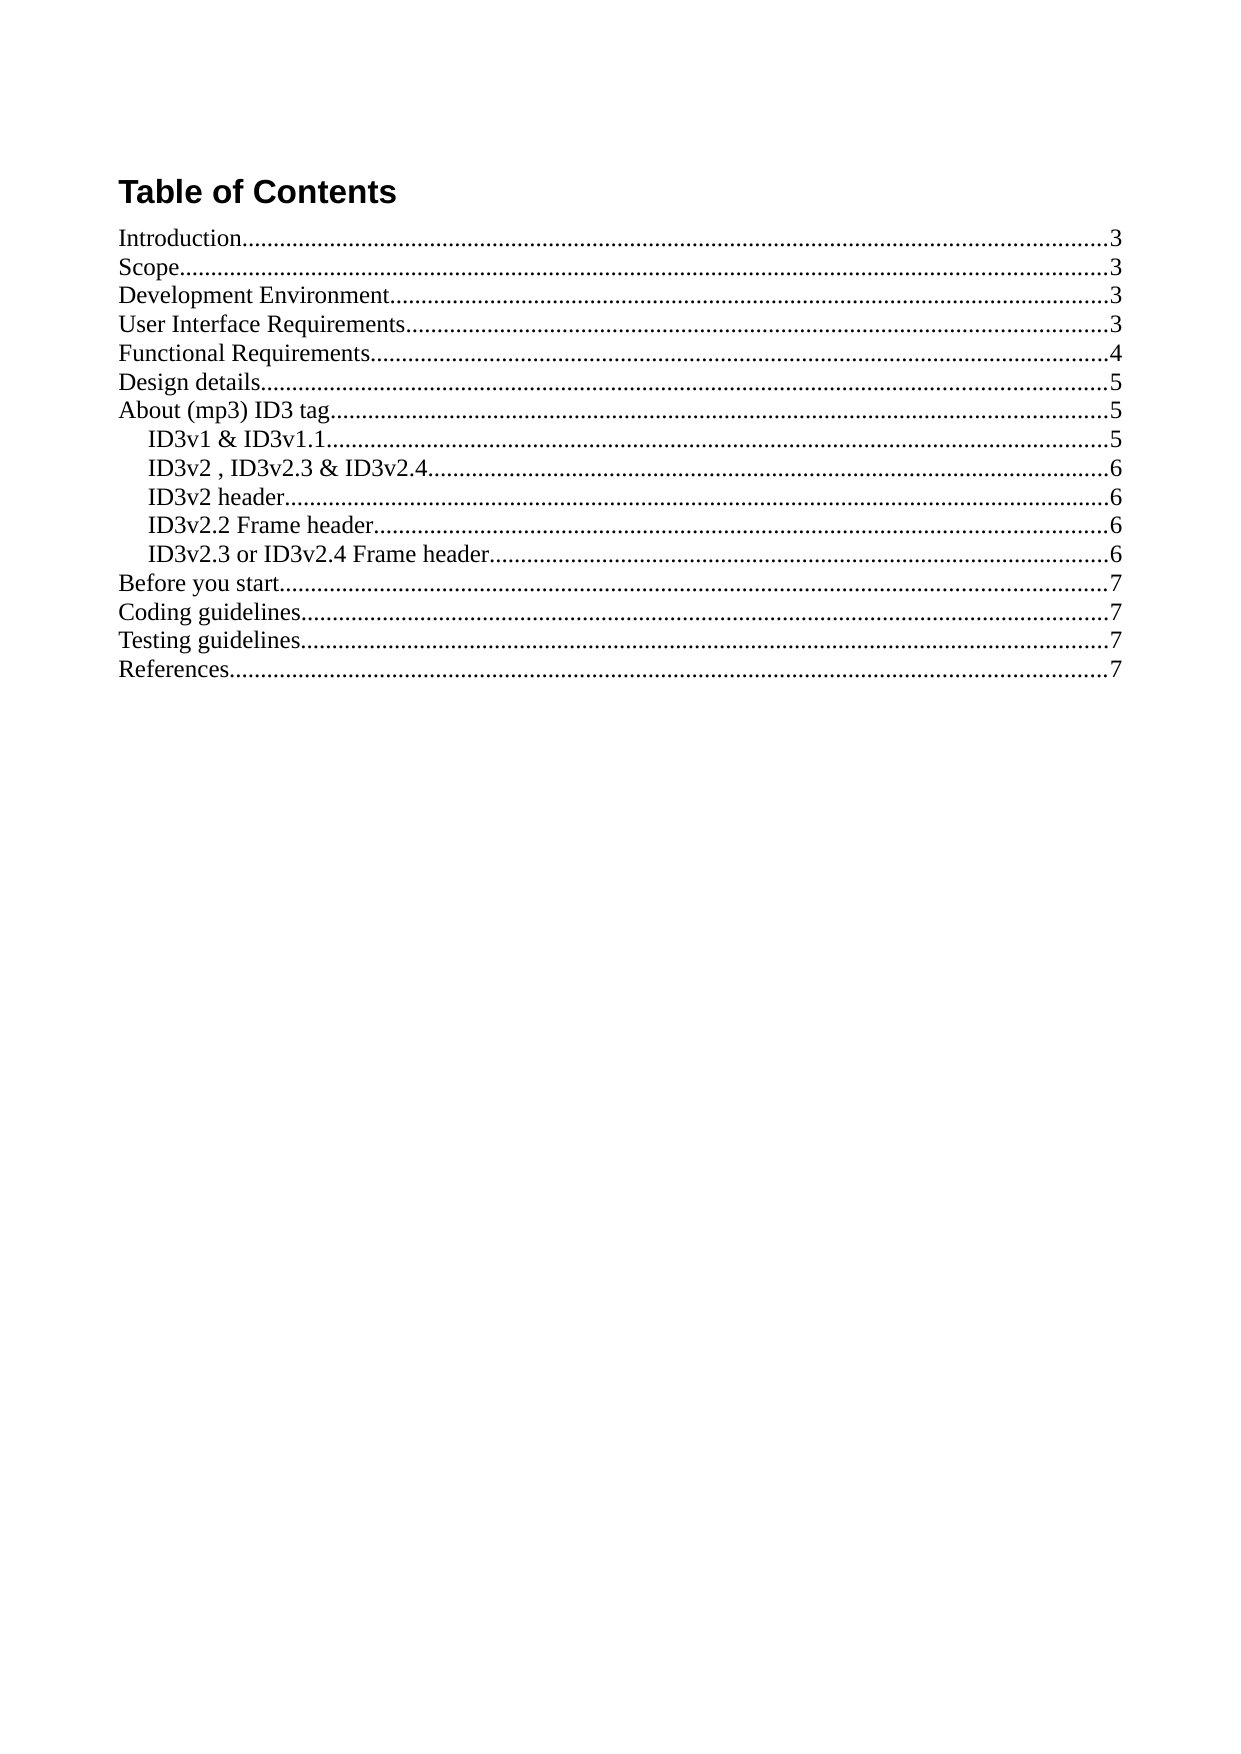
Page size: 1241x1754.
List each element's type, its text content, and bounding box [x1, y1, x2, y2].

text Testing guidelines 7 [118, 625, 1122, 654]
text References 7 [118, 654, 1122, 683]
text Introduction 3 [118, 223, 1122, 252]
text Scope 3 [118, 252, 1122, 280]
text ID3v1 & ID3v1.1 5 [148, 424, 1122, 453]
text Design details 5 [118, 367, 1122, 395]
text ID3v2.3 or ID3v2.4 Frame header 6 [148, 539, 1122, 568]
text ID3v2 , ID3v2.3 & ID3v2.4 6 [148, 453, 1122, 482]
subtitle Table of Contents [118, 172, 1122, 210]
text ID3v2.2 Frame header 6 [148, 510, 1122, 539]
text Coding guidelines 7 [118, 597, 1122, 625]
text Before you start 7 [118, 568, 1122, 597]
text User Interface Requirements 3 [118, 309, 1122, 338]
text Development Environment 3 [118, 280, 1122, 309]
text About (mp3) ID3 tag 5 [118, 395, 1122, 424]
text Functional Requirements 4 [118, 338, 1122, 367]
text ID3v2 header 6 [148, 482, 1122, 510]
